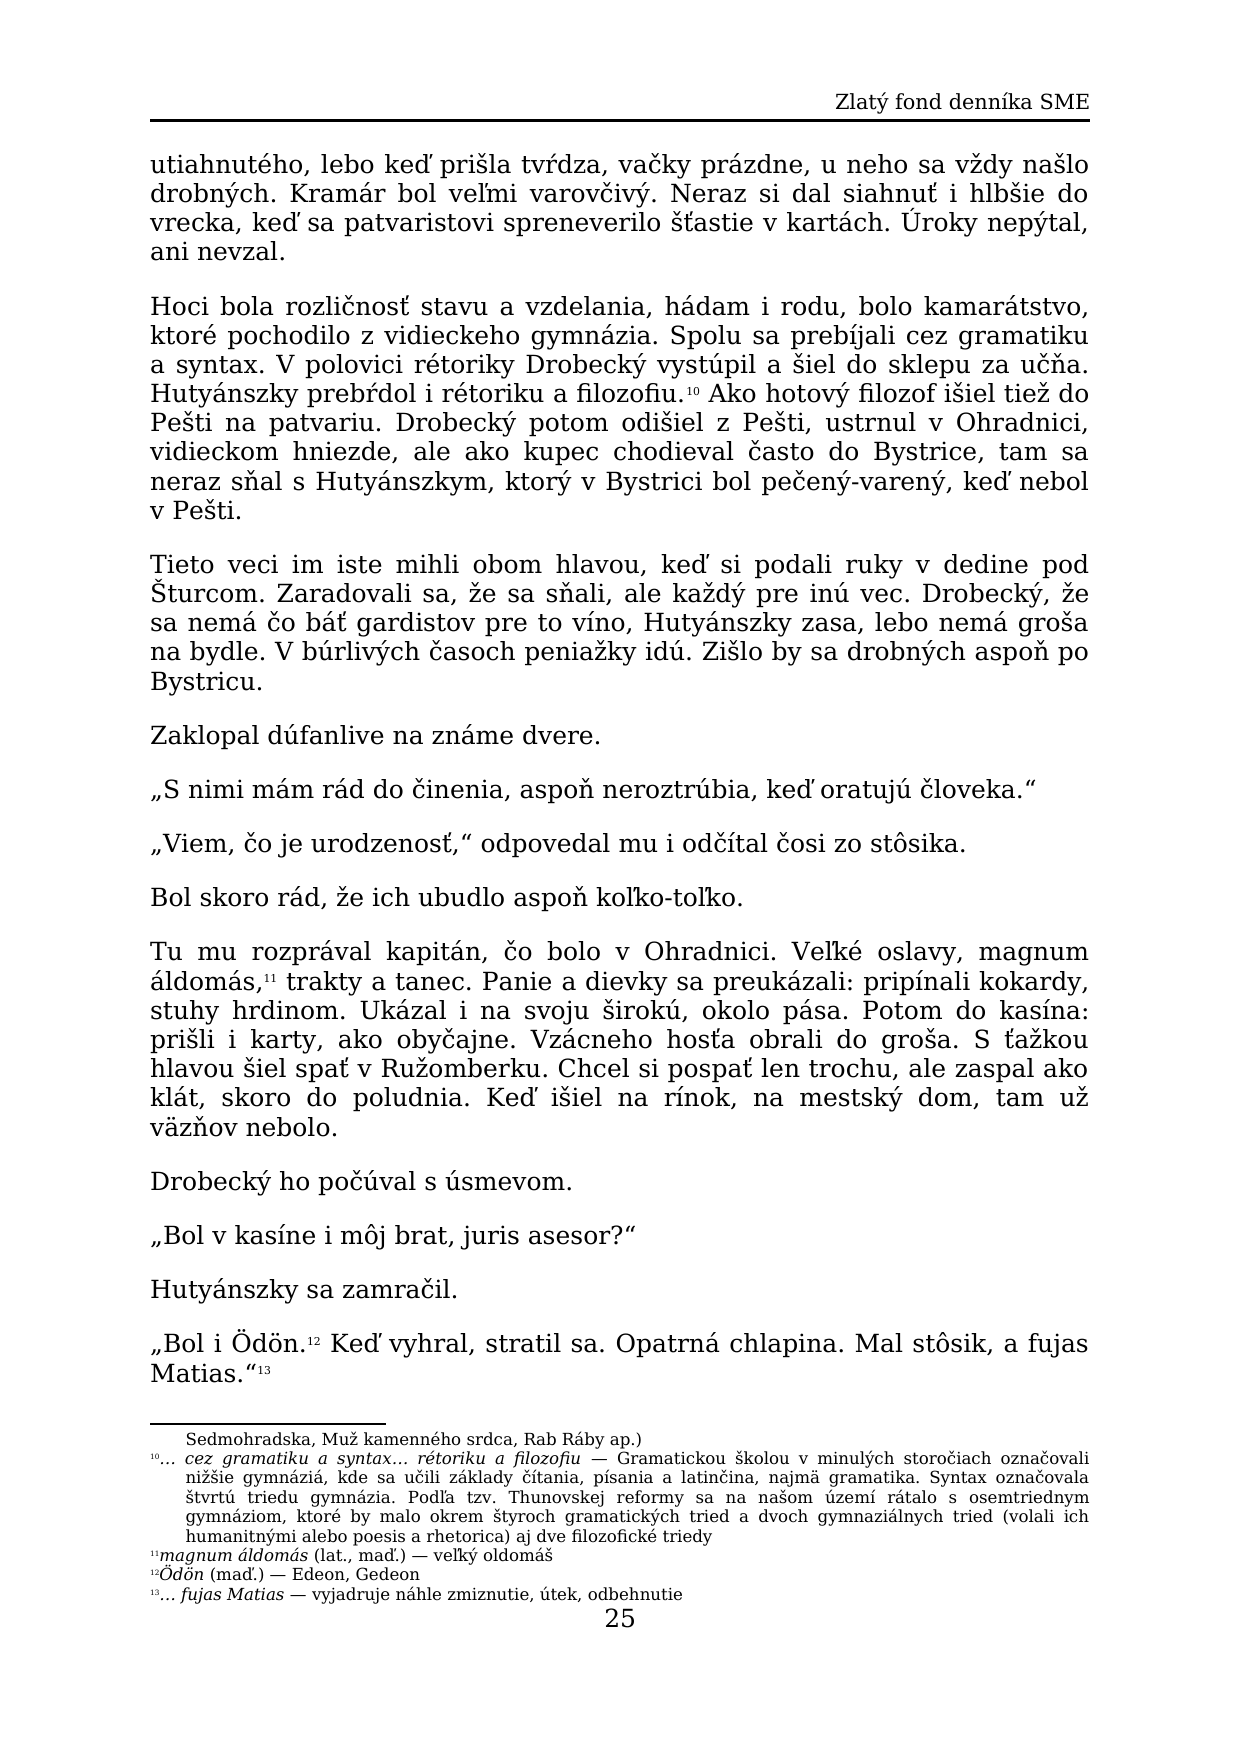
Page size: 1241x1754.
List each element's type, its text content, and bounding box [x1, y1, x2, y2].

text Zaklopal dúfanlive na známe dvere. [150, 721, 1090, 750]
text „Bol v kasíne i môj brat, juris asesor?“ [150, 1221, 1090, 1250]
text utiahnutého, lebo keď prišla tvŕdza, vačky prázdne, u neho sa vždy našlo drobných. Kramár bol veľmi varovčivý. Neraz si dal siahnuť i hlbšie do vrecka, keď sa patvaristovi spreneverilo šťastie v kartách. Úroky nepýtal, ani nevzal. [150, 150, 1090, 267]
text Tu mu rozprával kapitán, čo bolo v Ohradnici. Veľké oslavy, magnum áldomás,11 trakty a tanec. Panie a dievky sa preukázali: pripínali kokardy, stuhy hrdinom. Ukázal i na svoju širokú, okolo pása. Potom do kasína: prišli i karty, ako obyčajne. Vzácneho hosťa obrali do groša. S ťažkou hlavou šiel spať v Ružomberku. Chcel si pospať len trochu, ale zaspal ako klát, skoro do poludnia. Keď išiel na rínok, na mestský dom, tam už väzňov nebolo. [150, 938, 1090, 1142]
text Bol skoro rád, že ich ubudlo aspoň koľko-toľko. [150, 883, 1090, 913]
text Drobecký ho počúval s úsmevom. [150, 1167, 1090, 1196]
text „Viem, čo je urodzenosť,“ odpovedal mu i odčítal čosi zo stôsika. [150, 829, 1090, 858]
text 13… fujas Matias — vyjadruje náhle zmiznutie, útek, odbehnutie [150, 1584, 1090, 1604]
text „S nimi mám rád do činenia, aspoň neroztrúbia, keď oratujú človeka.“ [150, 775, 1090, 804]
text „Bol i Ödön.12 Keď vyhral, stratil sa. Opatrná chlapina. Mal stôsik, a fujas Matias.“13 [150, 1329, 1090, 1388]
text 12Ödön (maď.) — Edeon, Gedeon [150, 1565, 1090, 1584]
text Hoci bola rozličnosť stavu a vzdelania, hádam i rodu, bolo kamarátstvo, ktoré pochodilo z vidieckeho gymnázia. Spolu sa prebíjali cez gramatiku a syntax. V polovici rétoriky Drobecký vystúpil a šiel do sklepu za učňa. Hutyánszky prebŕdol i rétoriku a filozofiu.10 Ako hotový filozof išiel tiež do Pešti na patvariu. Drobecký potom odišiel z Pešti, ustrnul v Ohradnici, vidieckom hniezde, ale ako kupec chodieval často do Bystrice, tam sa neraz sňal s Hutyánszkym, ktorý v Bystrici bol pečený-varený, keď nebol v Pešti. [150, 292, 1090, 525]
text Tieto veci im iste mihli obom hlavou, keď si podali ruky v dedine pod Šturcom. Zaradovali sa, že sa sňali, ale každý pre inú vec. Drobecký, že sa nemá čo báť gardistov pre to víno, Hutyánszky zasa, lebo nemá groša na bydle. V búrlivých časoch peniažky idú. Zišlo by sa drobných aspoň po Bystricu. [150, 550, 1090, 696]
text Hutyánszky sa zamračil. [150, 1275, 1090, 1304]
text 11magnum áldomás (lat., maď.) — veľký oldomáš [150, 1546, 1090, 1565]
text Sedmohradska, Muž kamenného srdca, Rab Ráby ap.) [150, 1429, 1090, 1449]
text 10… cez gramatiku a syntax… rétoriku a filozofiu — Gramatickou školou v minulých storočiach označovali nižšie gymnáziá, kde sa učili základy čítania, písania a latinčina, najmä gramatika. Syntax označovala štvrtú triedu gymnázia. Podľa tzv. Thunovskej reformy sa na našom území rátalo s osemtriednym gymnáziom, ktoré by malo okrem štyroch gramatických tried a dvoch gymnaziálnych tried (volali ich humanitnými alebo poesis a rhetorica) aj dve filozofické triedy [150, 1449, 1090, 1546]
